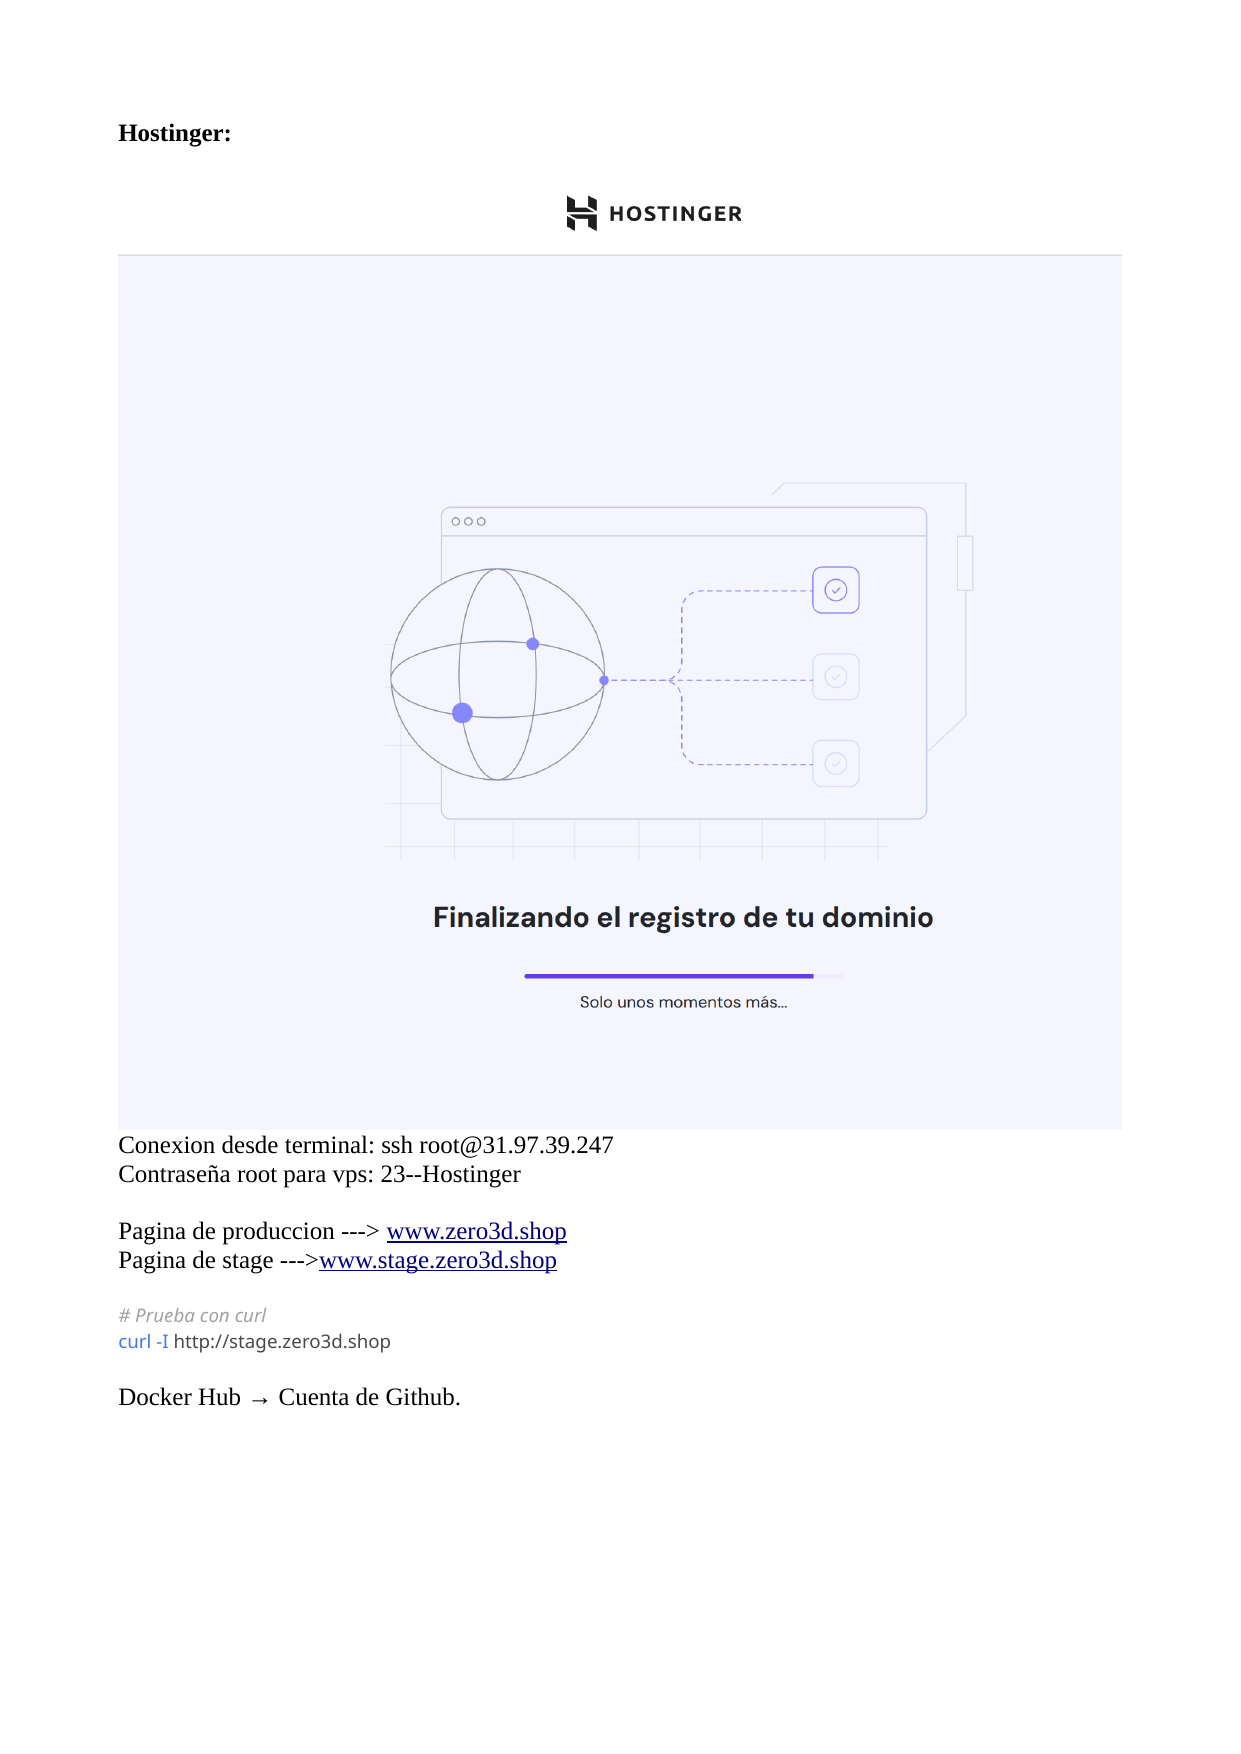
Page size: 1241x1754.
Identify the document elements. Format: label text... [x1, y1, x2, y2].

text Hostinger: [118, 118, 1122, 147]
text Conexion desde terminal: ssh root@31.97.39.247 [118, 1130, 1122, 1159]
text Pagina de stage --->www.stage.zero3d.shop [118, 1245, 1122, 1274]
picture [118, 183, 1123, 1130]
text Docker Hub → Cuenta de Github. [118, 1382, 1122, 1411]
text # Prueba con curl [118, 1302, 1122, 1328]
text [118, 176, 1122, 183]
text curl -I http://stage.zero3d.shop [118, 1328, 1122, 1353]
text Contraseña root para vps: 23--Hostinger [118, 1159, 1122, 1187]
text Pagina de produccion ---> www.zero3d.shop [118, 1216, 1122, 1245]
